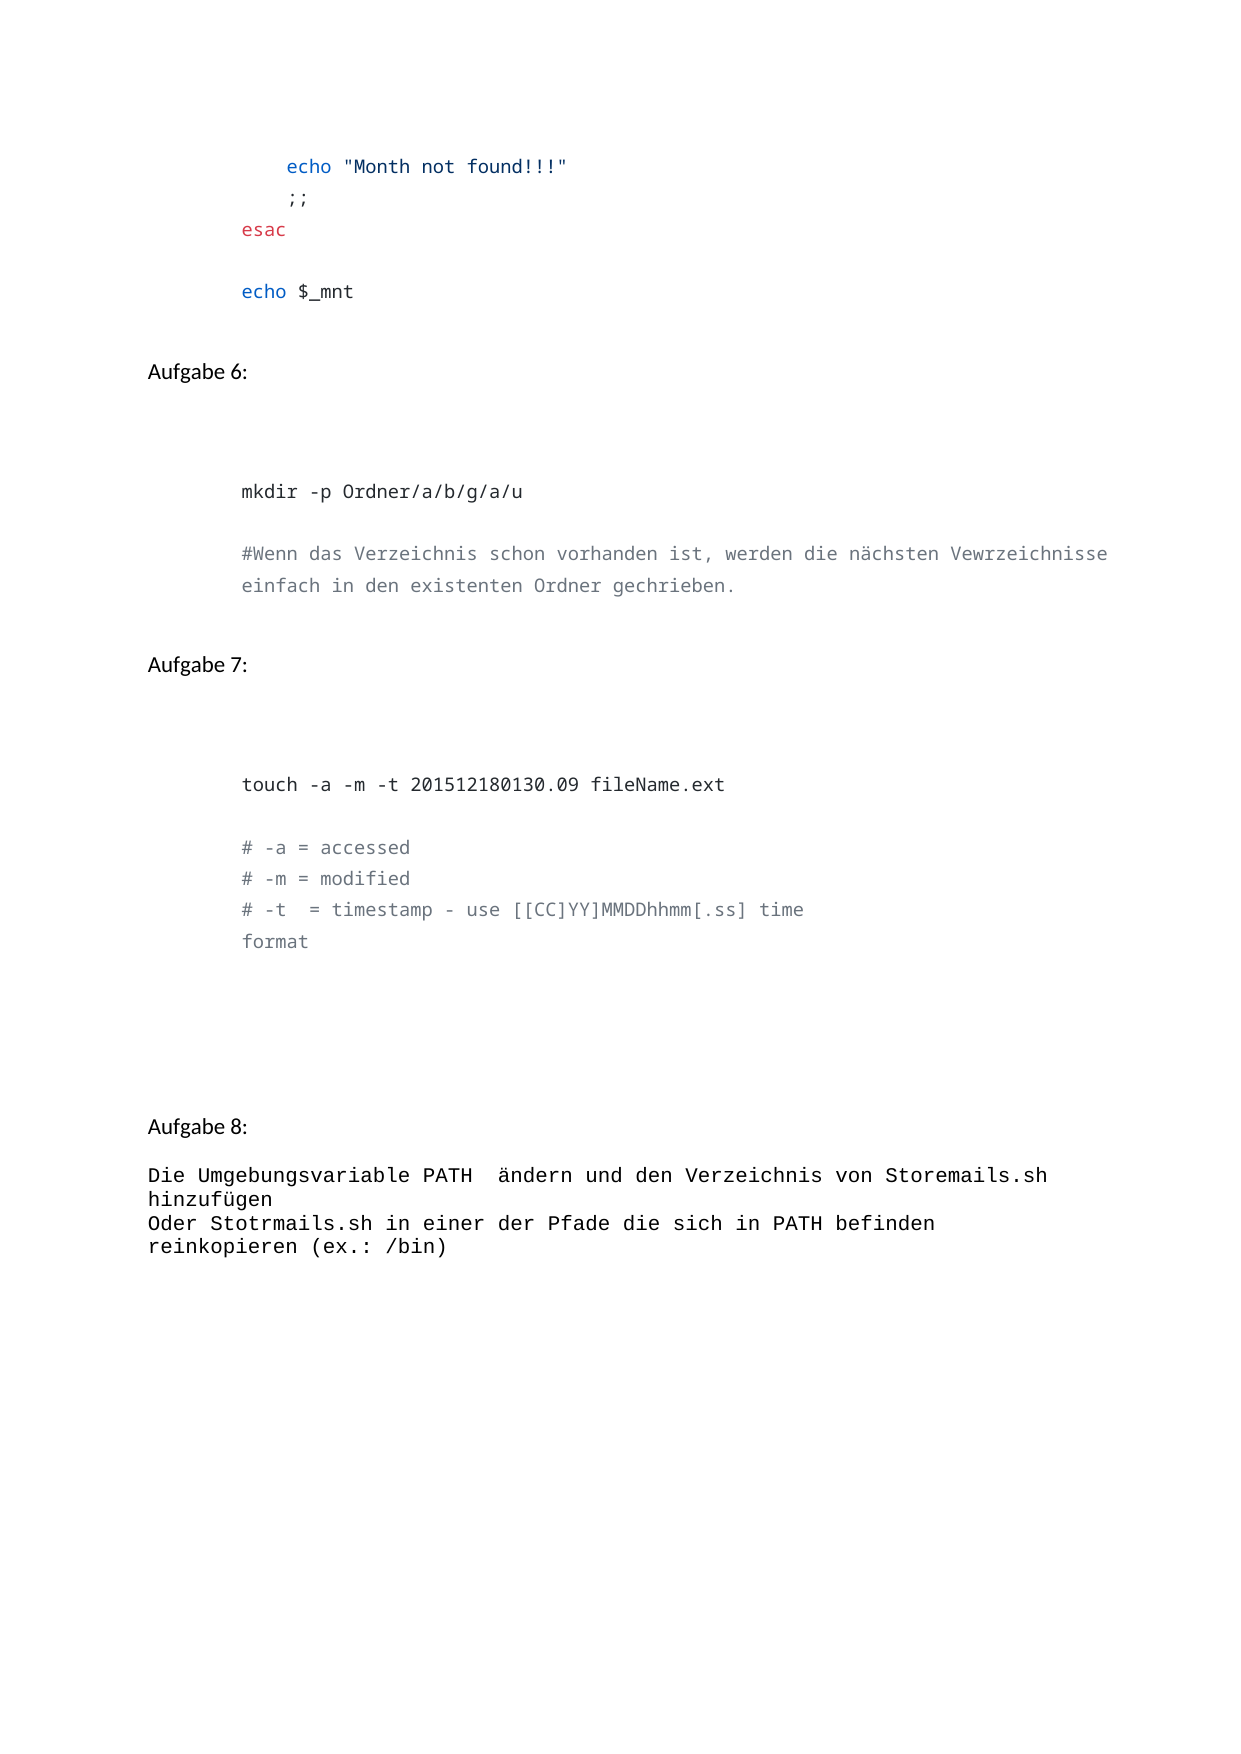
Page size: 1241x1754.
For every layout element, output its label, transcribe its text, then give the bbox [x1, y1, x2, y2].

table_cell [148, 891, 226, 953]
table_cell [148, 735, 226, 766]
text Oder Stotrmails.sh in einer der Pfade die sich in PATH befinden reinkopieren (ex.: /bin) [148, 1213, 1093, 1260]
table_cell [148, 179, 226, 210]
table_cell esac [226, 210, 618, 241]
table_cell [148, 860, 226, 891]
text Die Umgebungsvariable PATH ändern und den Verzeichnis von Storemails.sh hinzufügen [148, 1166, 1093, 1213]
table_cell [148, 210, 226, 241]
table_cell touch -a -m -t 201512180130.09 fileName.ext [226, 766, 844, 797]
table_cell [148, 535, 226, 597]
table_cell [148, 148, 226, 179]
table_cell [148, 829, 226, 860]
table_cell [226, 797, 844, 828]
table_cell [226, 441, 1124, 472]
table_cell echo "Month not found!!!" [226, 148, 618, 179]
table_cell #Wenn das Verzeichnis schon vorhanden ist, werden die nächsten Vewrzeichnisse einfach in den existenten Ordner gechrieben. [226, 535, 1124, 597]
table_cell [148, 504, 226, 535]
table_cell [148, 473, 226, 504]
table_header [148, 410, 226, 441]
table_cell [226, 735, 844, 766]
table_cell ;; [226, 179, 618, 210]
table_cell # -t = timestamp - use [[CC]YY]MMDDhhmm[.ss] time format [226, 891, 844, 953]
table_header [148, 704, 226, 735]
table_cell [148, 797, 226, 828]
table_cell mkdir -p Ordner/a/b/g/a/u [226, 473, 1124, 504]
table_cell [148, 273, 226, 304]
table_cell [226, 504, 1124, 535]
text Aufgabe 7: [148, 650, 1093, 678]
table_cell echo $_mnt [226, 273, 618, 304]
table_cell # -m = modified [226, 860, 844, 891]
table_header [226, 704, 844, 735]
text Aufgabe 6: [148, 357, 1093, 385]
table_cell [148, 241, 226, 273]
table_cell # -a = accessed [226, 829, 844, 860]
table_header [226, 410, 1124, 441]
text Aufgabe 8: [148, 1112, 1093, 1141]
table_cell [148, 766, 226, 797]
table_cell [226, 241, 618, 273]
table_cell [148, 441, 226, 472]
